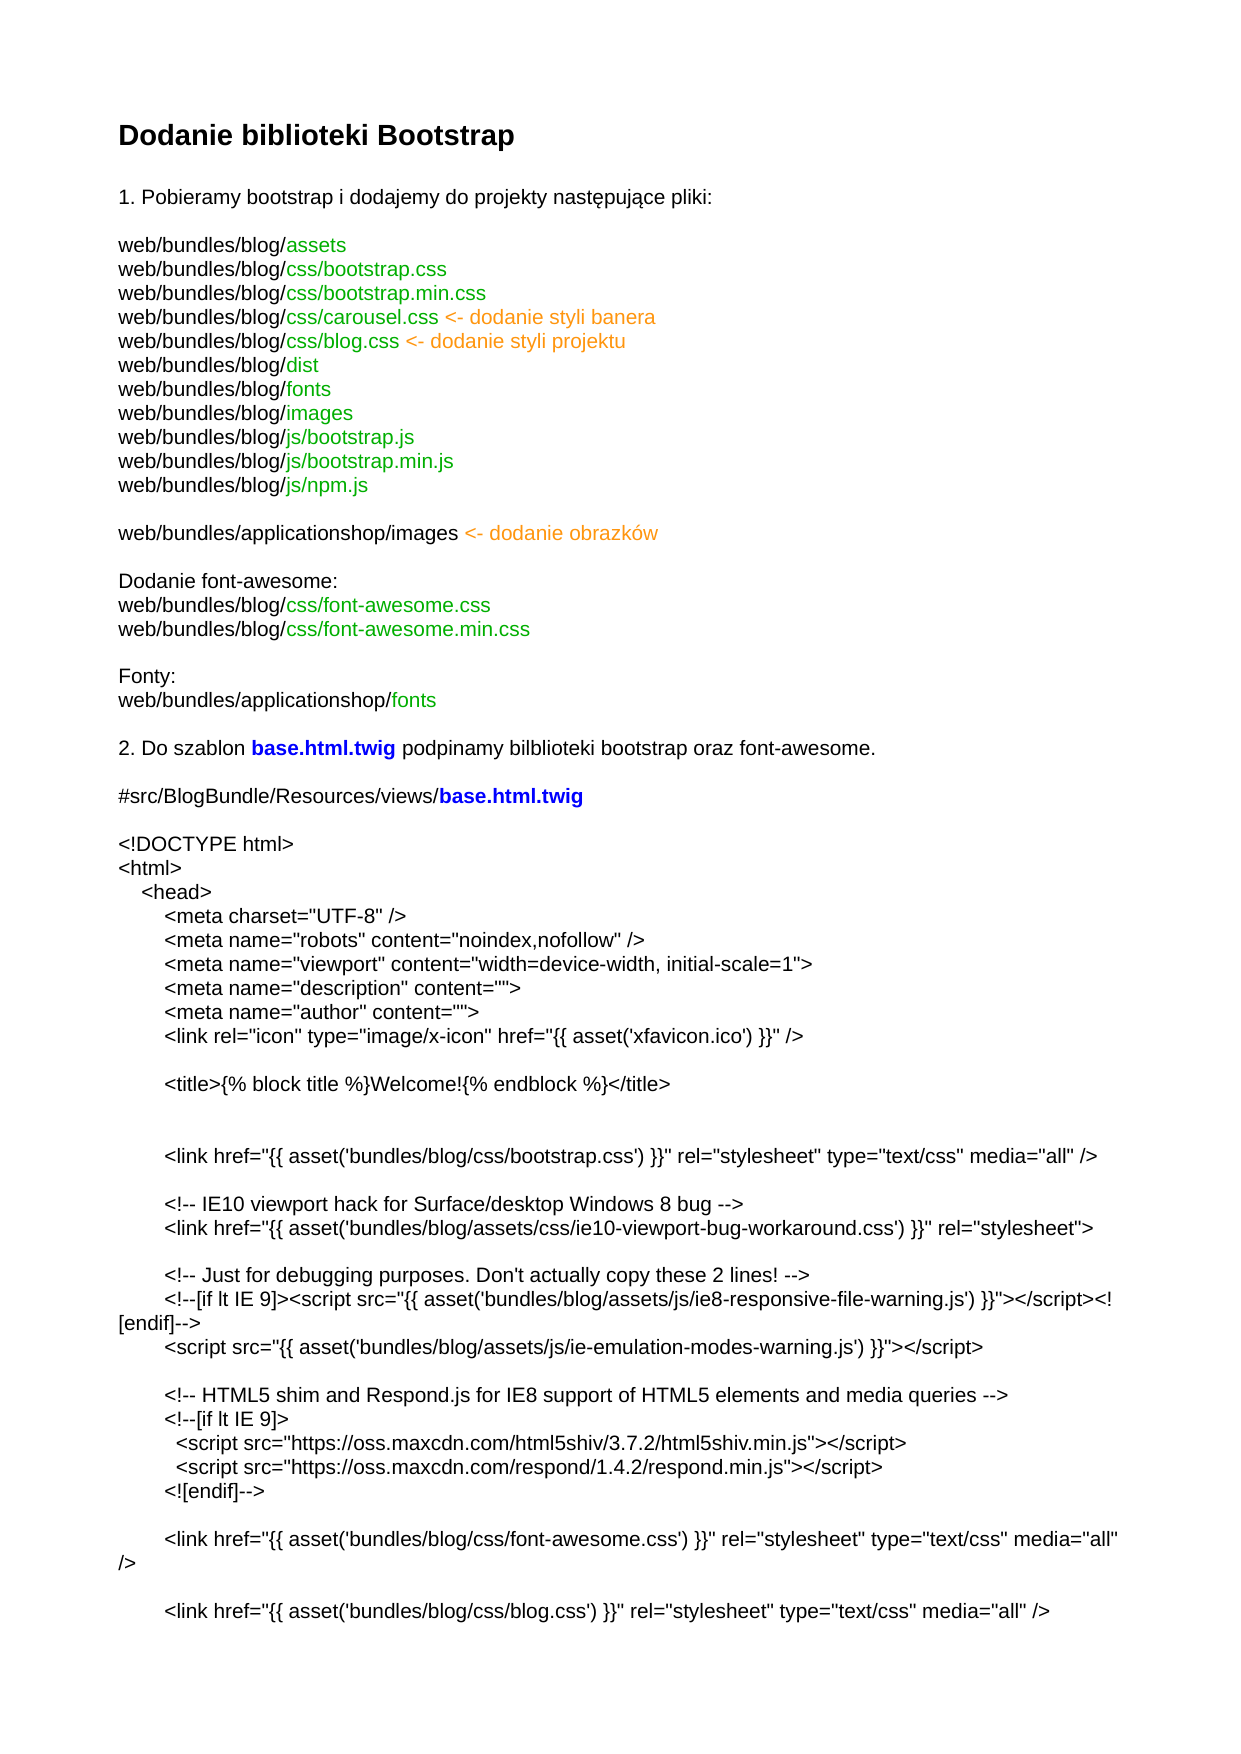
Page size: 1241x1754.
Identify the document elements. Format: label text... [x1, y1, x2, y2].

text <meta name="viewport" content="width=device-width, initial-scale=1"> [118, 952, 1122, 976]
text web/bundles/blog/js/npm.js [118, 473, 1122, 497]
text <html> [118, 856, 1122, 880]
text <script src="{{ asset('bundles/blog/assets/js/ie-emulation-modes-warning.js') }}"></script> [118, 1335, 1122, 1359]
text web/bundles/blog/css/bootstrap.min.css [118, 281, 1122, 305]
text Dodanie font-awesome: [118, 568, 1122, 592]
text <!DOCTYPE html> [118, 832, 1122, 856]
text <meta charset="UTF-8" /> [118, 904, 1122, 928]
text <link href="{{ asset('bundles/blog/css/blog.css') }}" rel="stylesheet" type="text/css" media="all" /> [118, 1599, 1122, 1623]
text <head> [118, 880, 1122, 904]
text web/bundles/blog/images [118, 401, 1122, 425]
text <script src="https://oss.maxcdn.com/respond/1.4.2/respond.min.js"></script> [118, 1455, 1122, 1479]
text web/bundles/blog/css/font-awesome.min.css [118, 616, 1122, 640]
text web/bundles/blog/assets [118, 233, 1122, 257]
text #src/BlogBundle/Resources/views/base.html.twig [118, 784, 1122, 808]
text web/bundles/blog/css/bootstrap.css [118, 257, 1122, 281]
text <meta name="description" content=""> [118, 976, 1122, 1000]
text <!-- IE10 viewport hack for Surface/desktop Windows 8 bug --> [118, 1191, 1122, 1215]
text web/bundles/blog/dist [118, 353, 1122, 377]
text web/bundles/blog/fonts [118, 377, 1122, 401]
text <link href="{{ asset('bundles/blog/css/font-awesome.css') }}" rel="stylesheet" type="text/css" media="all" /> [118, 1527, 1122, 1575]
text <![endif]--> [118, 1479, 1122, 1503]
text <link href="{{ asset('bundles/blog/assets/css/ie10-viewport-bug-workaround.css') }}" rel="stylesheet"> [118, 1215, 1122, 1239]
text web/bundles/applicationshop/fonts [118, 688, 1122, 712]
text Dodanie biblioteki Bootstrap [118, 118, 1122, 152]
text web/bundles/applicationshop/images <- dodanie obrazków [118, 521, 1122, 544]
text <meta name="author" content=""> [118, 1000, 1122, 1024]
text <script src="https://oss.maxcdn.com/html5shiv/3.7.2/html5shiv.min.js"></script> [118, 1431, 1122, 1455]
text 2. Do szablon base.html.twig podpinamy bilblioteki bootstrap oraz font-awesome. [118, 736, 1122, 760]
text <!-- Just for debugging purposes. Don't actually copy these 2 lines! --> [118, 1263, 1122, 1287]
text web/bundles/blog/js/bootstrap.js [118, 425, 1122, 449]
text <title>{% block title %}Welcome!{% endblock %}</title> [118, 1072, 1122, 1096]
text web/bundles/blog/css/carousel.css <- dodanie styli banera [118, 305, 1122, 329]
text <!--[if lt IE 9]> [118, 1407, 1122, 1431]
text <!--[if lt IE 9]><script src="{{ asset('bundles/blog/assets/js/ie8-responsive-file-warning.js') }}"></script><![endif]--> [118, 1287, 1122, 1335]
text <link href="{{ asset('bundles/blog/css/bootstrap.css') }}" rel="stylesheet" type="text/css" media="all" /> [118, 1143, 1122, 1167]
text web/bundles/blog/css/font-awesome.css [118, 592, 1122, 616]
text <!-- HTML5 shim and Respond.js for IE8 support of HTML5 elements and media queries --> [118, 1383, 1122, 1407]
text web/bundles/blog/js/bootstrap.min.js [118, 449, 1122, 473]
text <meta name="robots" content="noindex,nofollow" /> [118, 928, 1122, 952]
text Fonty: [118, 664, 1122, 688]
text web/bundles/blog/css/blog.css <- dodanie styli projektu [118, 329, 1122, 353]
text <link rel="icon" type="image/x-icon" href="{{ asset('xfavicon.ico') }}" /> [118, 1024, 1122, 1048]
text 1. Pobieramy bootstrap i dodajemy do projekty następujące pliki: [118, 185, 1122, 209]
